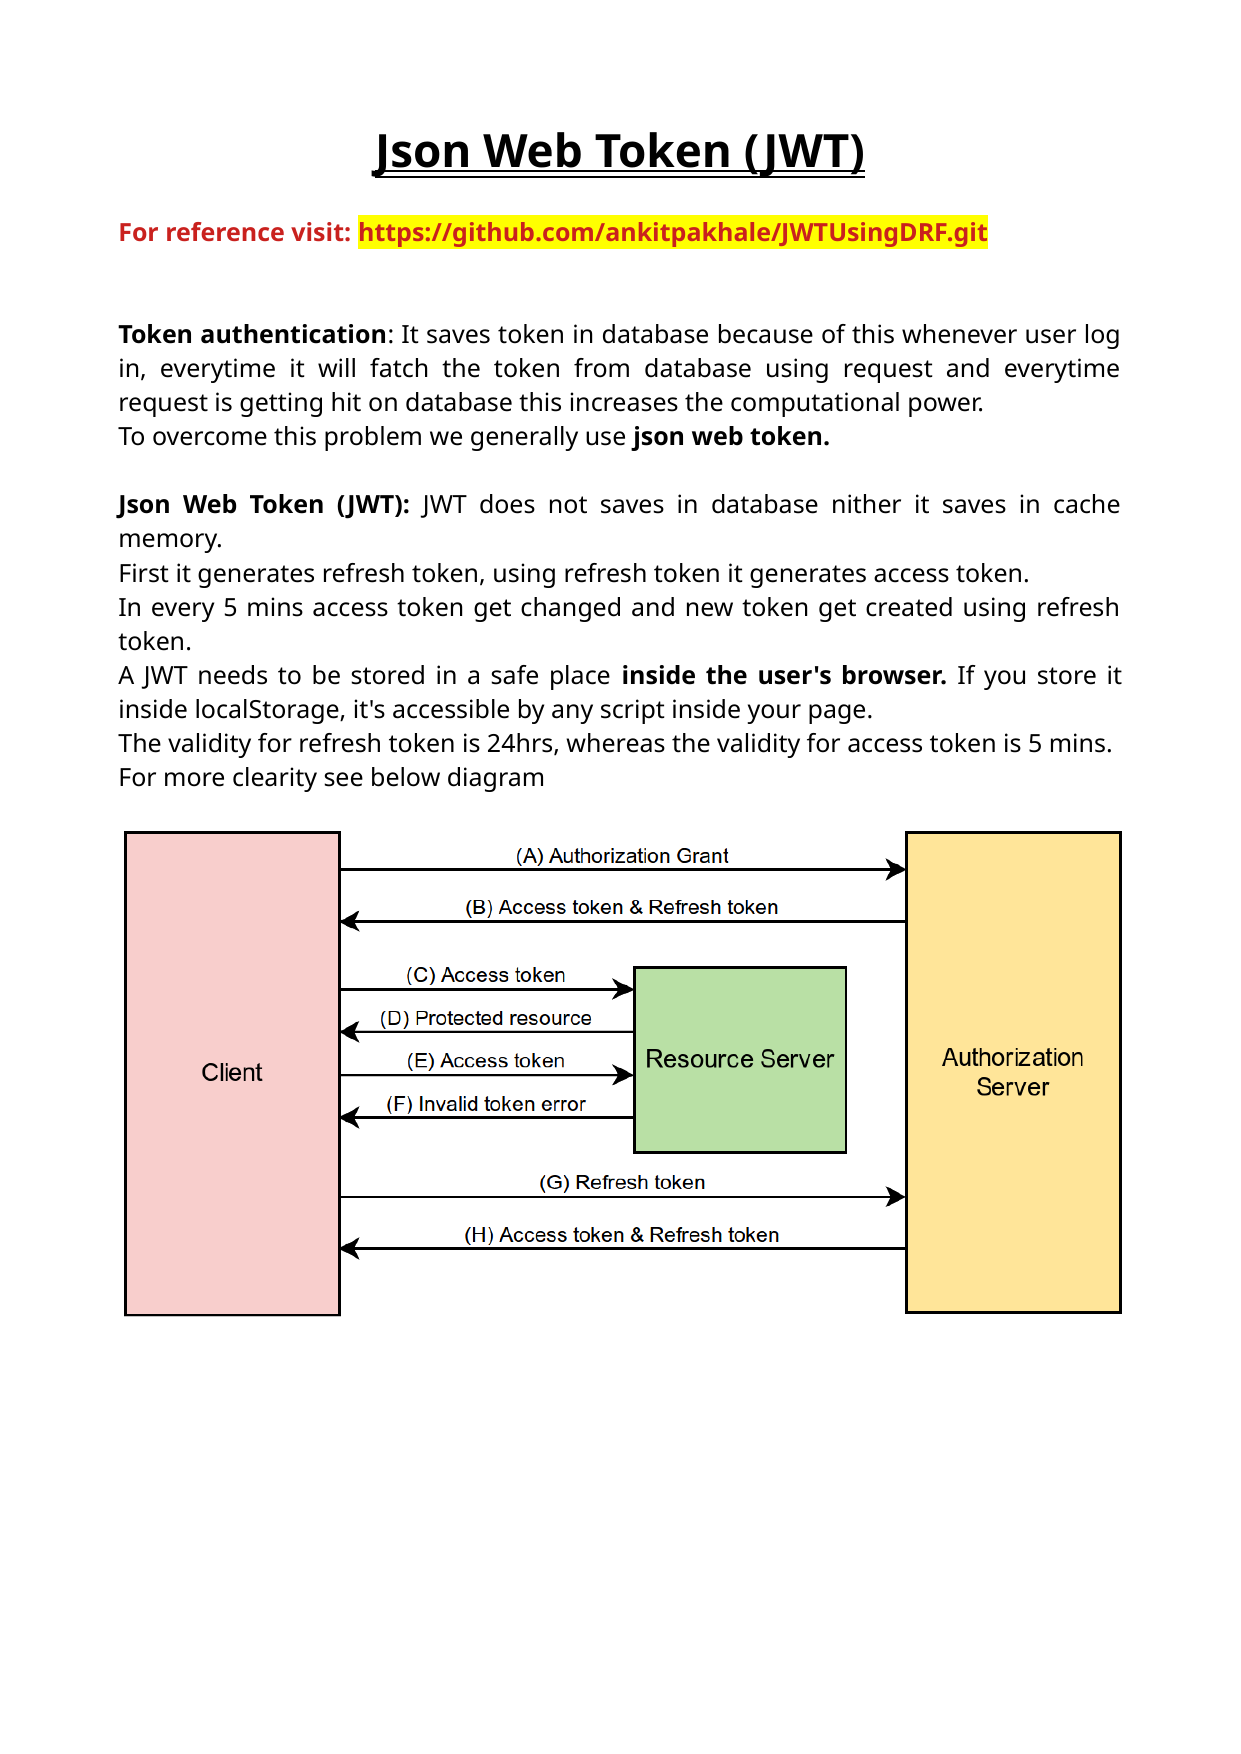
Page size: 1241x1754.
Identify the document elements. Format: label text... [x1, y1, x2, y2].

text Json Web Token (JWT) [118, 118, 1122, 181]
text First it generates refresh token, using refresh token it generates access token. [118, 555, 1122, 589]
picture [118, 827, 1127, 1317]
text To overcome this problem we generally use json web token. [118, 419, 1122, 453]
text Json Web Token (JWT): JWT does not saves in database nither it saves in cache memory. [118, 487, 1122, 555]
text The validity for refresh token is 24hrs, whereas the validity for access token is 5 mins. [118, 726, 1122, 759]
text A JWT needs to be stored in a safe place inside the user's browser. If you store it inside localStorage, it's accessible by any script inside your page. [118, 657, 1122, 726]
text In every 5 mins access token get changed and new token get created using refresh token. [118, 589, 1122, 657]
text Token authentication: It saves token in database because of this whenever user log in, everytime it will fatch the token from database using request and everytime request is getting hit on database this increases the computational power. [118, 317, 1122, 419]
text For more clearity see below diagram [118, 759, 1122, 794]
text For reference visit: https://github.com/ankitpakhale/JWTUsingDRF.git [118, 214, 1122, 249]
